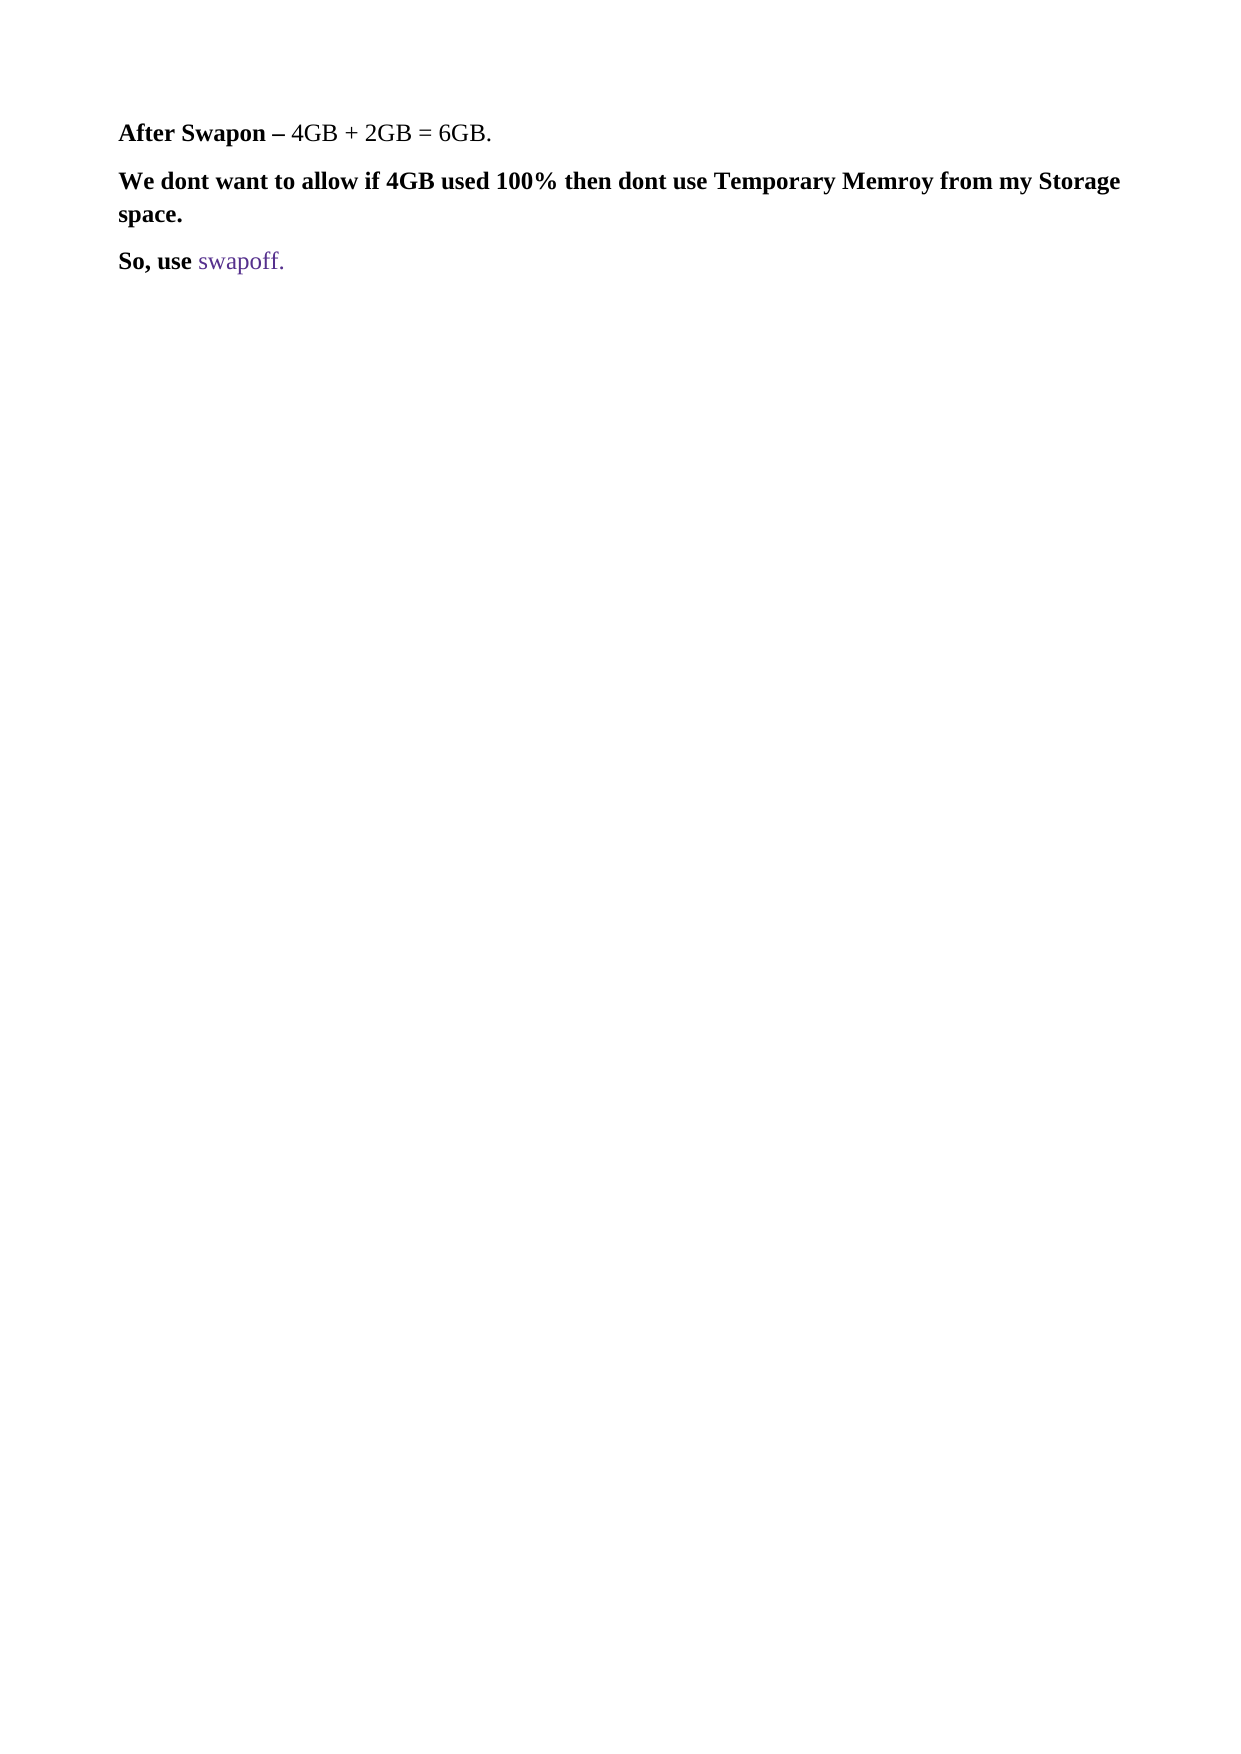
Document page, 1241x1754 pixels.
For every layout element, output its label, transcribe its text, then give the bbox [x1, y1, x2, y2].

text After Swapon – 4GB + 2GB = 6GB. [118, 118, 1122, 147]
text We dont want to allow if 4GB used 100% then dont use Temporary Memroy from my Storage space. [118, 166, 1122, 227]
text So, use swapoff. [118, 246, 1122, 275]
